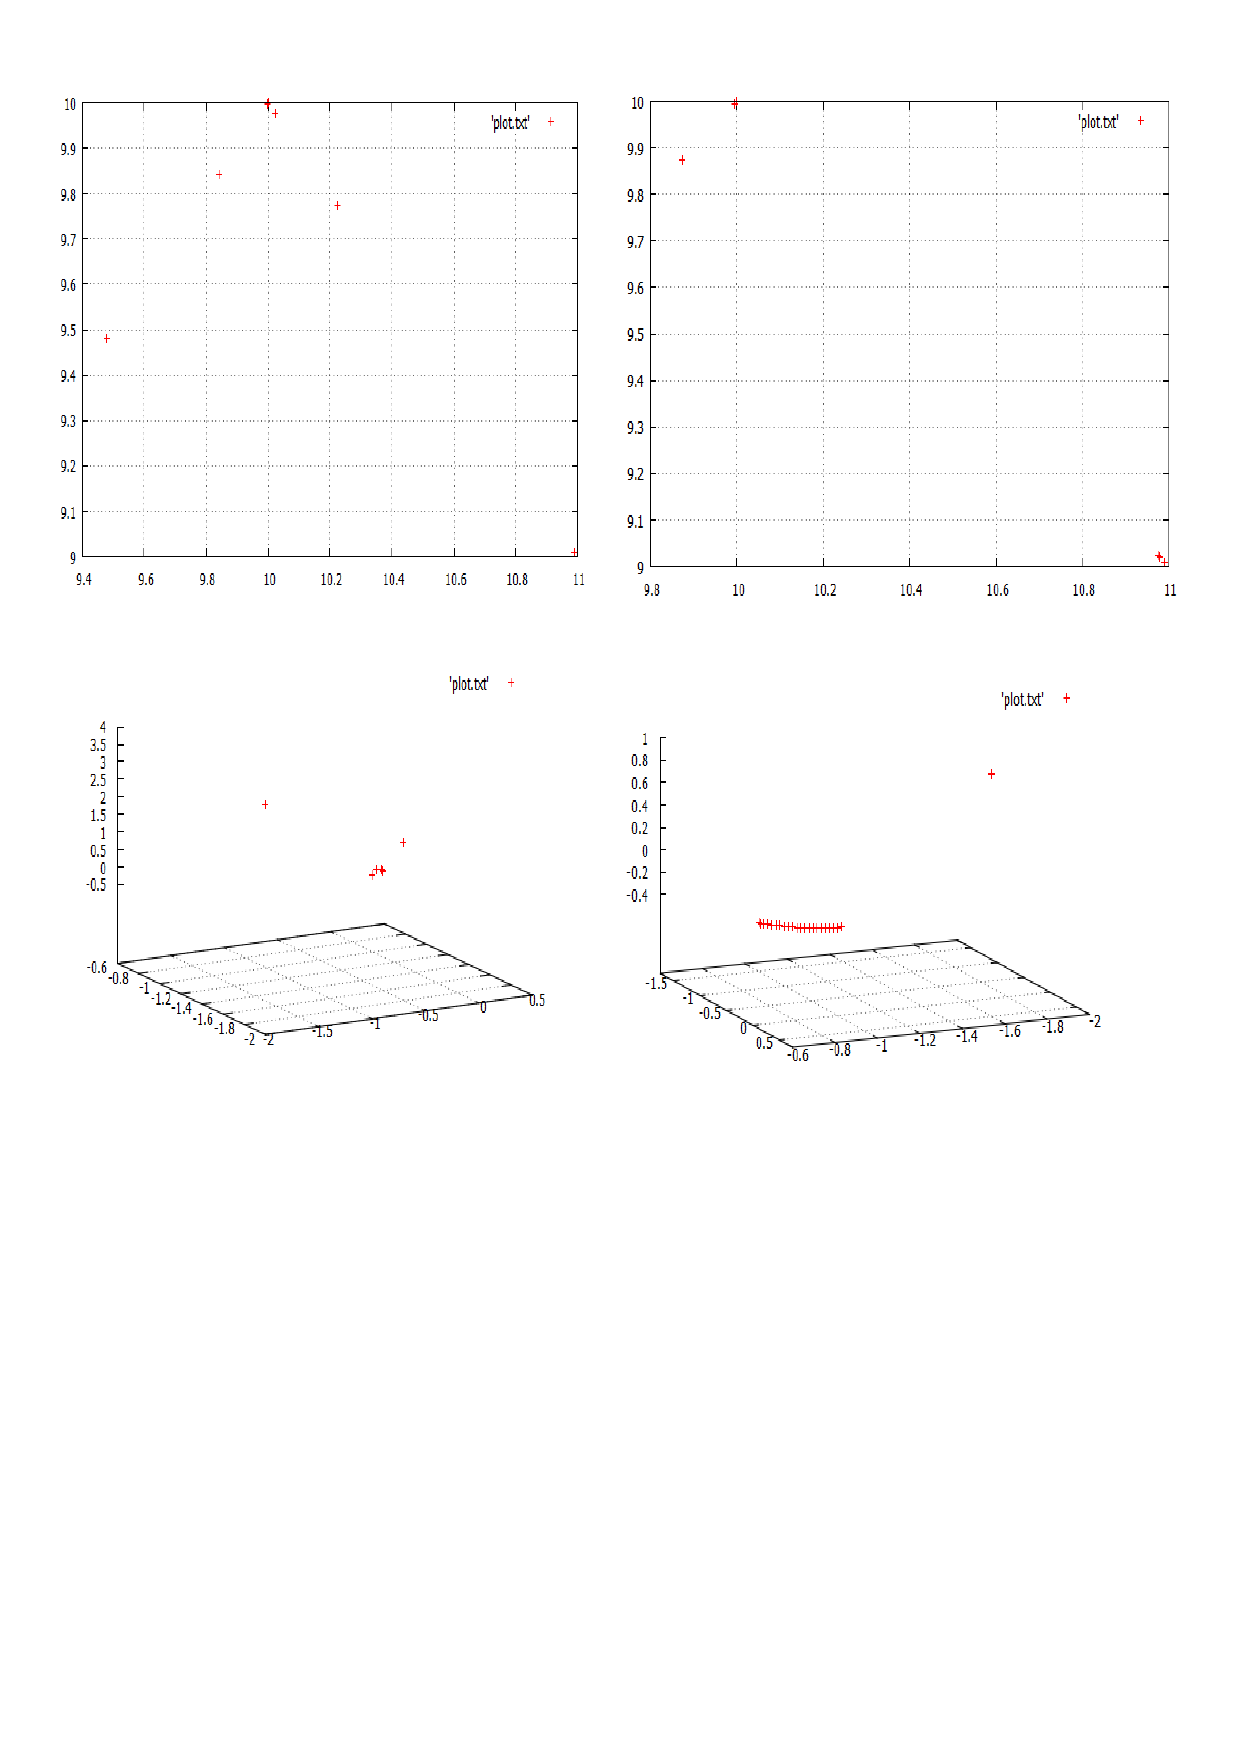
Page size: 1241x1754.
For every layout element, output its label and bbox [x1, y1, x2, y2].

picture [39, 83, 1187, 1148]
picture [42, 84, 595, 599]
